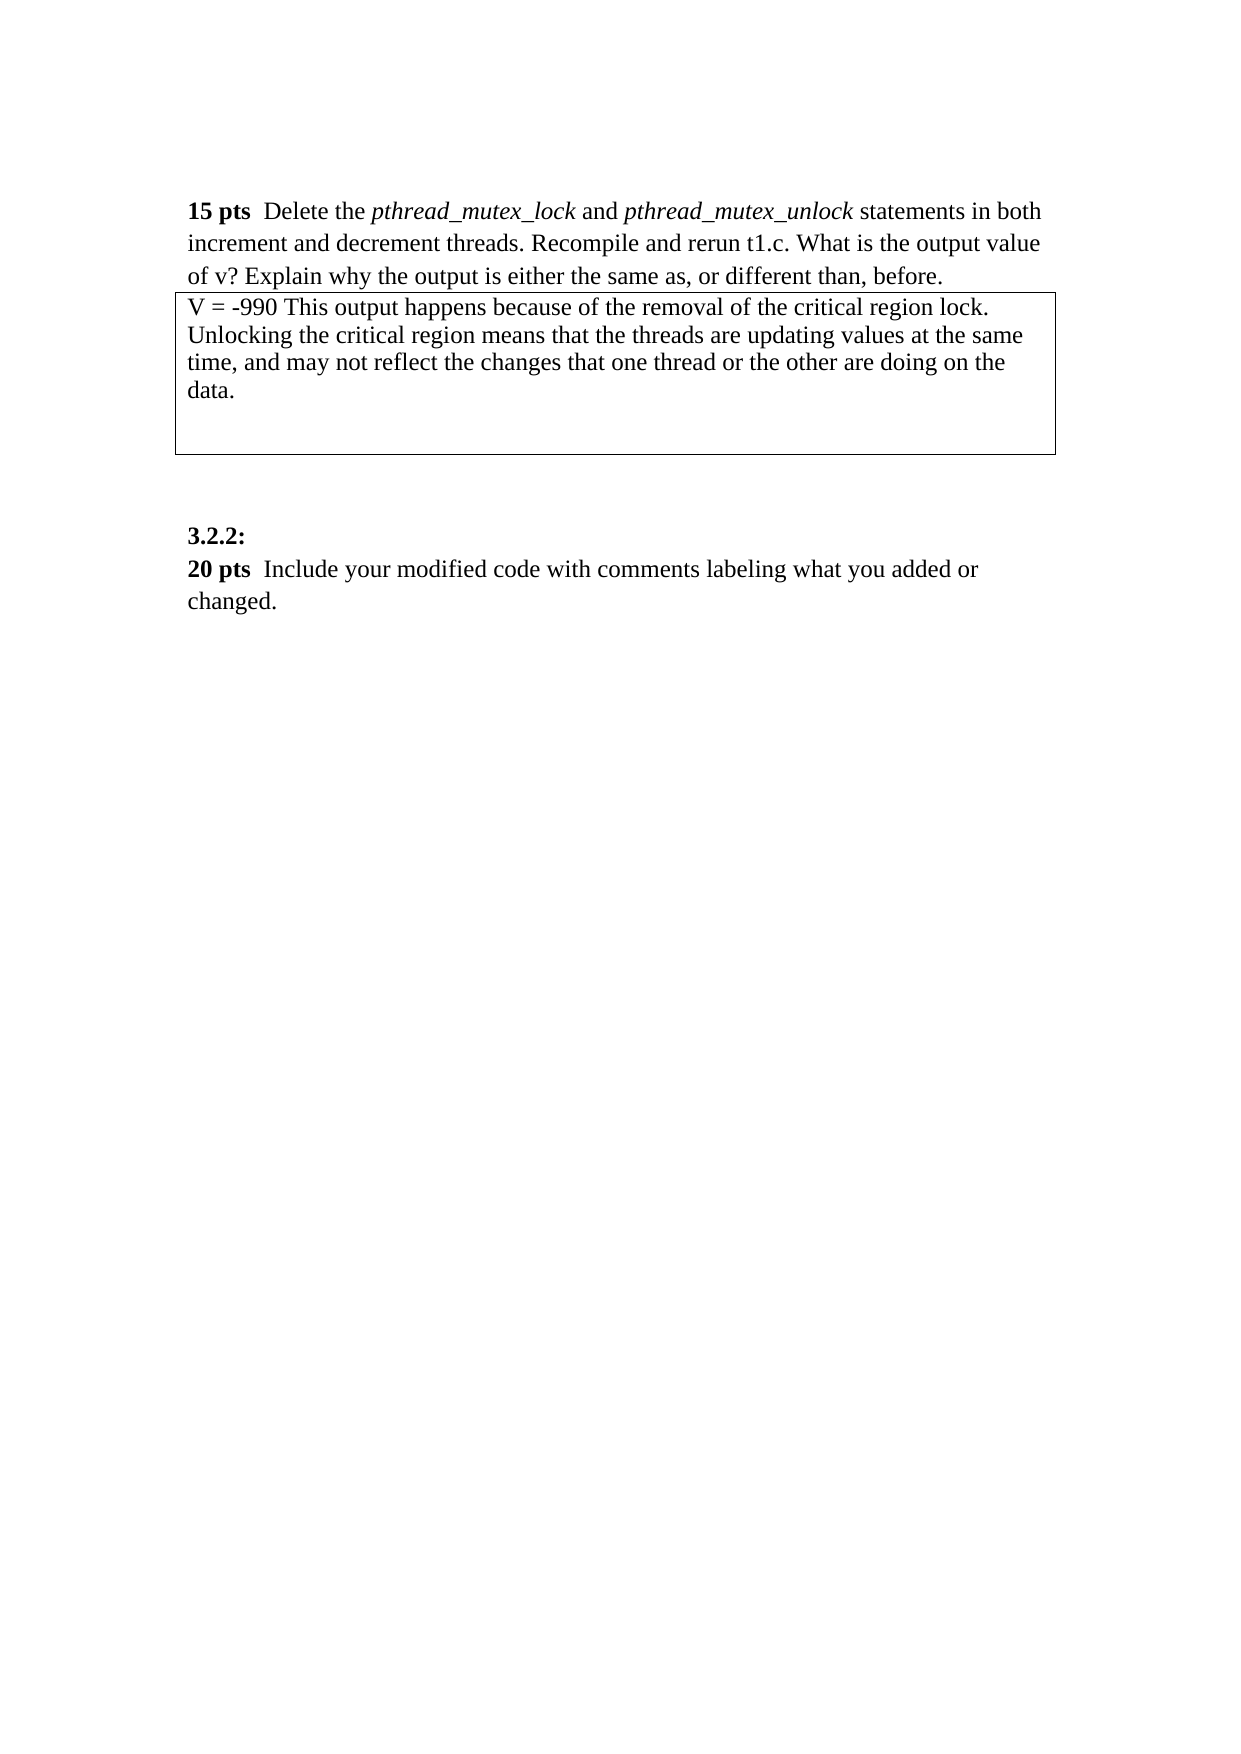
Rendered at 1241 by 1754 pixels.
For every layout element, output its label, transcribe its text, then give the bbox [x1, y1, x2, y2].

text 15 pts Delete the pthread_mutex_lock and pthread_mutex_unlock statements in both increment and decrement threads. Recompile and rerun t1.c. What is the output value of v? Explain why the output is either the same as, or different than, before. [187, 194, 1053, 292]
text 20 pts Include your modified code with comments labeling what you added or changed. [187, 553, 1053, 618]
text 3.2.2: [187, 520, 1053, 553]
table_header V = -990 This output happens because of the removal of the critical region lock. Unlocking the critical region means that the threads are updating values at the same time, and may not reflect the changes that one thread or the other are doing on the data. [176, 293, 1055, 454]
